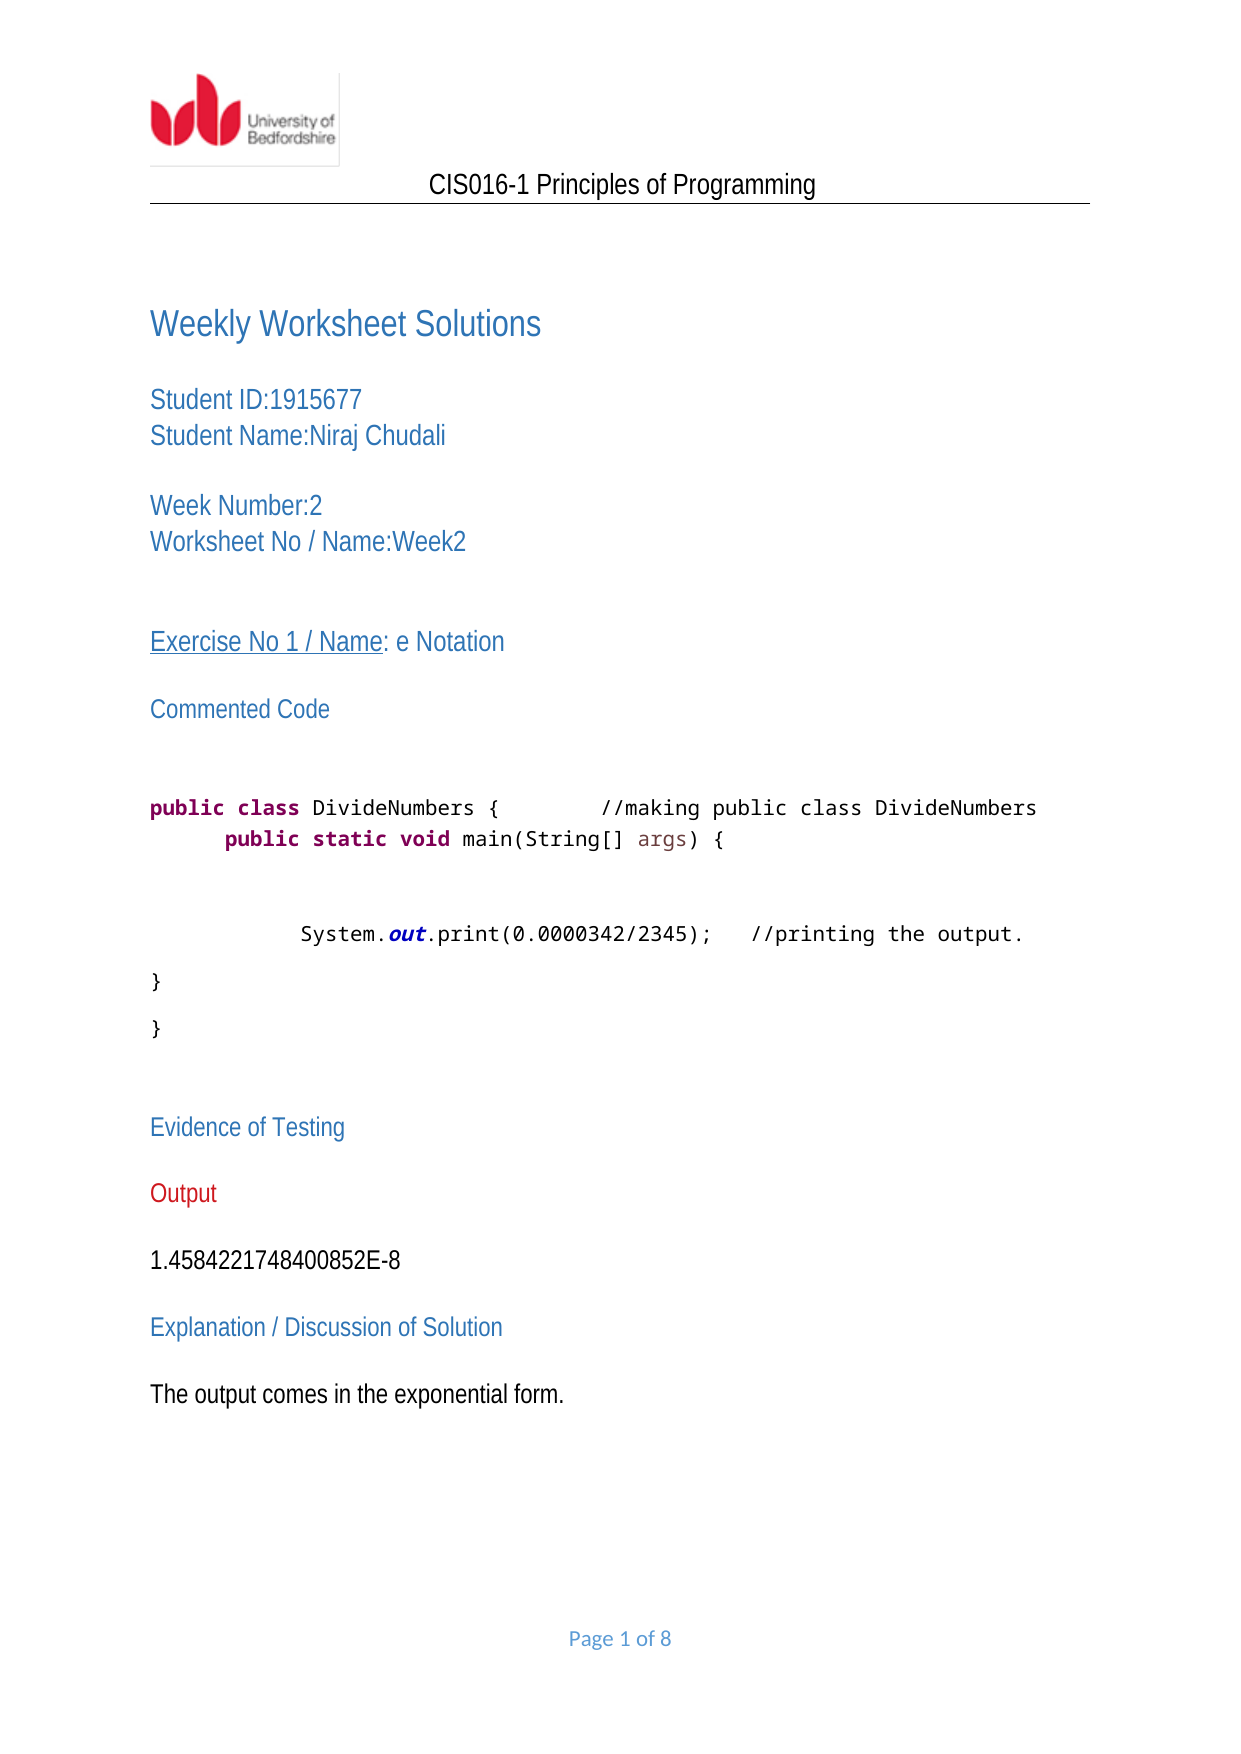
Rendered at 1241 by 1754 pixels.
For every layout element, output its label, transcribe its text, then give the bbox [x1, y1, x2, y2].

text Worksheet No / Name:Week2 [150, 524, 1090, 557]
text Week Number:2 [150, 488, 1090, 521]
text Exercise No 1 / Name: e Notation [150, 624, 1090, 657]
text Evidence of Testing [150, 1111, 1090, 1142]
text Commented Code [150, 693, 1090, 724]
text Student Name:Niraj Chudali [150, 418, 1090, 452]
text System.out.print(0.0000342/2345); //printing the output. [150, 919, 1090, 947]
picture [150, 73, 341, 168]
text public static void main(String[] args) { [150, 824, 1090, 852]
text The output comes in the exponential form. [150, 1378, 1090, 1409]
text Output [150, 1178, 1090, 1209]
text Explanation / Discussion of Solution [150, 1311, 1090, 1342]
text 1.4584221748400852E-8 [150, 1244, 1090, 1276]
text } [150, 1013, 1090, 1042]
subtitle Weekly Worksheet Solutions [150, 302, 1090, 345]
text Student ID:1915677 [150, 382, 1090, 416]
text public class DivideNumbers { //making public class DivideNumbers [150, 793, 1090, 822]
text } [150, 966, 1090, 994]
